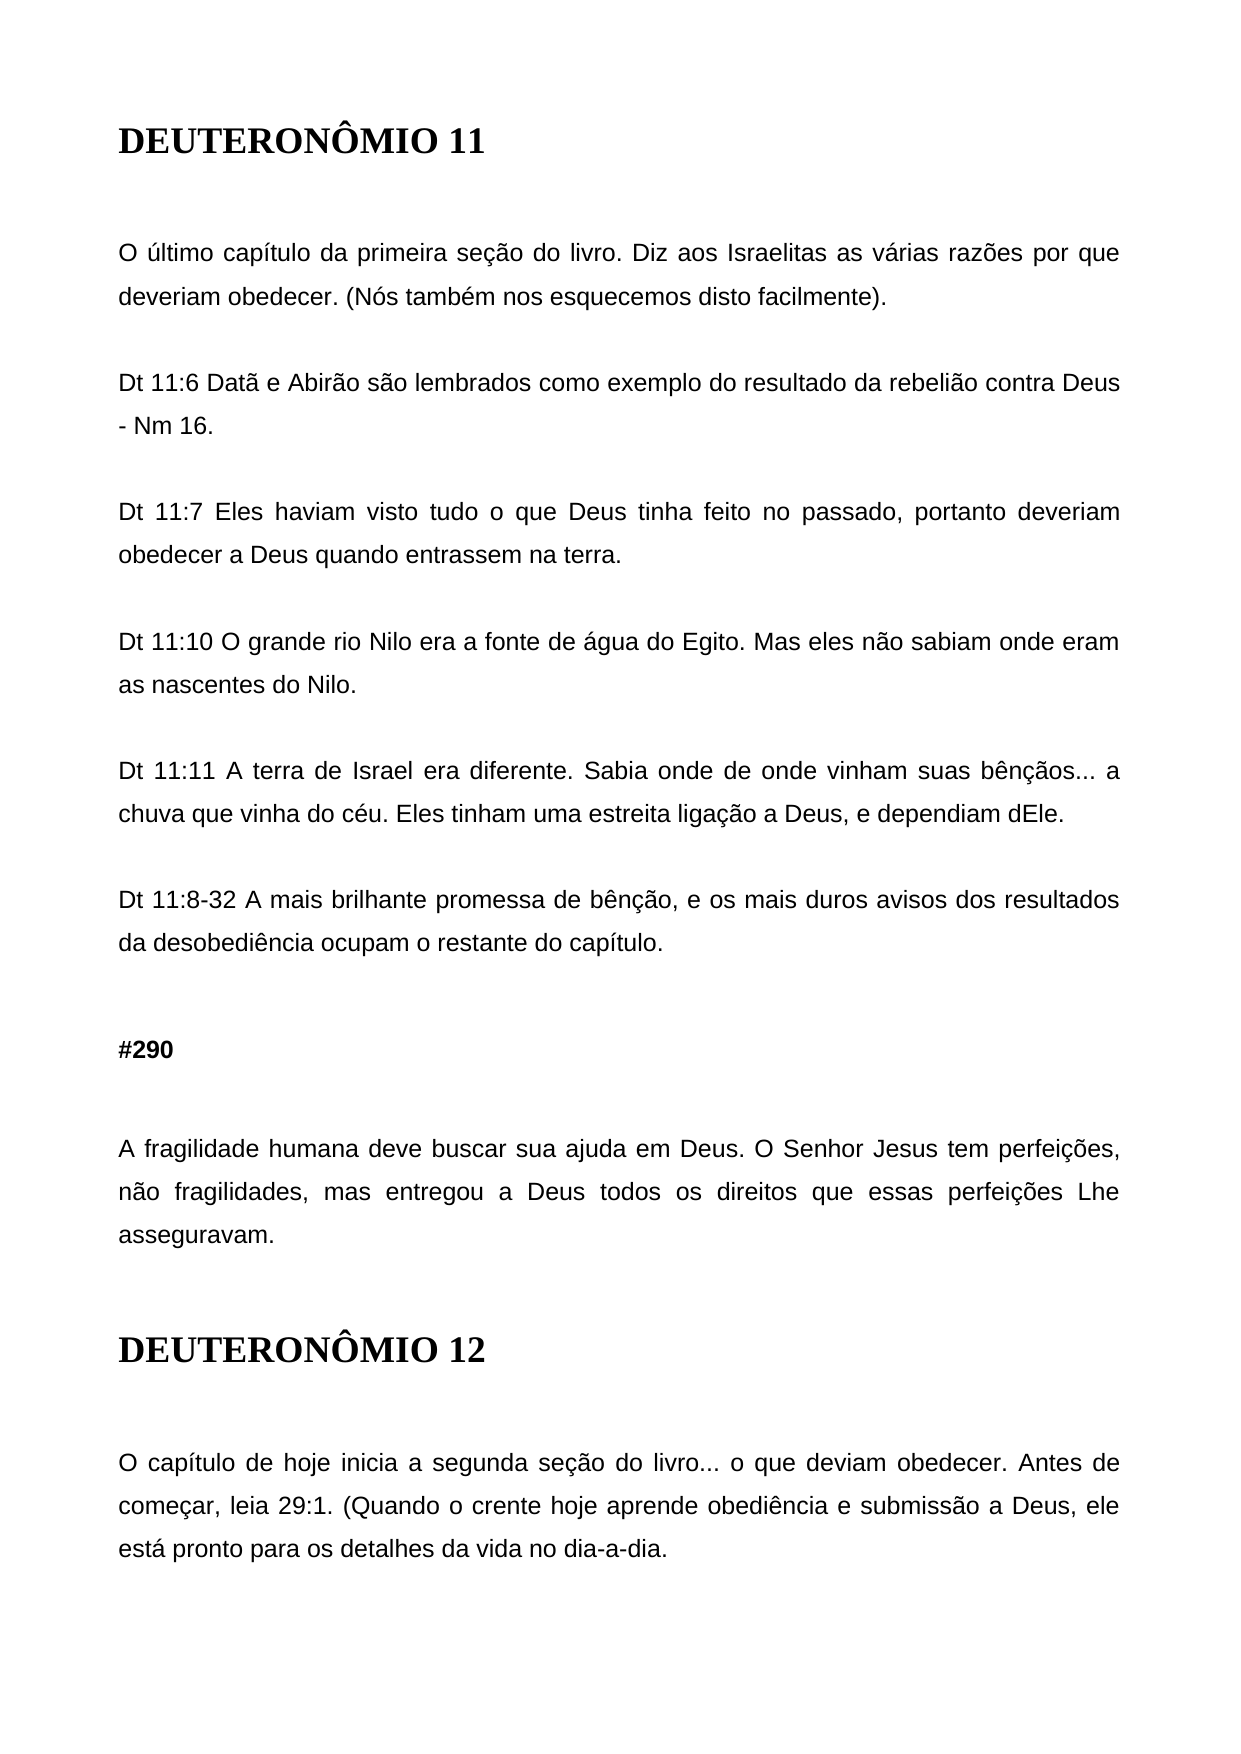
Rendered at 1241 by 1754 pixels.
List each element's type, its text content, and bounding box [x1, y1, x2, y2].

text Dt 11:8-32 A mais brilhante promessa de bênção, e os mais duros avisos dos resultados da desobediência ocupam o restante do capítulo. [118, 885, 1122, 957]
subtitle DEUTERONÔMIO 12 [118, 1328, 1122, 1371]
text O capítulo de hoje inicia a segunda seção do livro... o que deviam obedecer. Antes de começar, leia 29:1. (Quando o crente hoje aprende obediência e submissão a Deus, ele está pronto para os detalhes da vida no dia-a-dia. [118, 1448, 1122, 1563]
text O último capítulo da primeira seção do livro. Diz aos Israelitas as várias razões por que deveriam obedecer. (Nós também nos esquecemos disto facilmente). [118, 238, 1122, 310]
text Dt 11:7 Eles haviam visto tudo o que Deus tinha feito no passado, portanto deveriam obedecer a Deus quando entrassem na terra. [118, 497, 1122, 569]
subtitle DEUTERONÔMIO 11 [118, 118, 1122, 161]
text A fragilidade humana deve buscar sua ajuda em Deus. O Senhor Jesus tem perfeições, não fragilidades, mas entregou a Deus todos os direitos que essas perfeições Lhe asseguravam. [118, 1134, 1122, 1249]
text Dt 11:10 O grande rio Nilo era a fonte de água do Egito. Mas eles não sabiam onde eram as nascentes do Nilo. [118, 627, 1122, 698]
text Dt 11:11 A terra de Israel era diferente. Sabia onde de onde vinham suas bênçãos... a chuva que vinha do céu. Eles tinham uma estreita ligação a Deus, e dependiam dEle. [118, 756, 1122, 828]
subtitle #290 [118, 1036, 1122, 1064]
text Dt 11:6 Datã e Abirão são lembrados como exemplo do resultado da rebelião contra Deus - Nm 16. [118, 368, 1122, 440]
